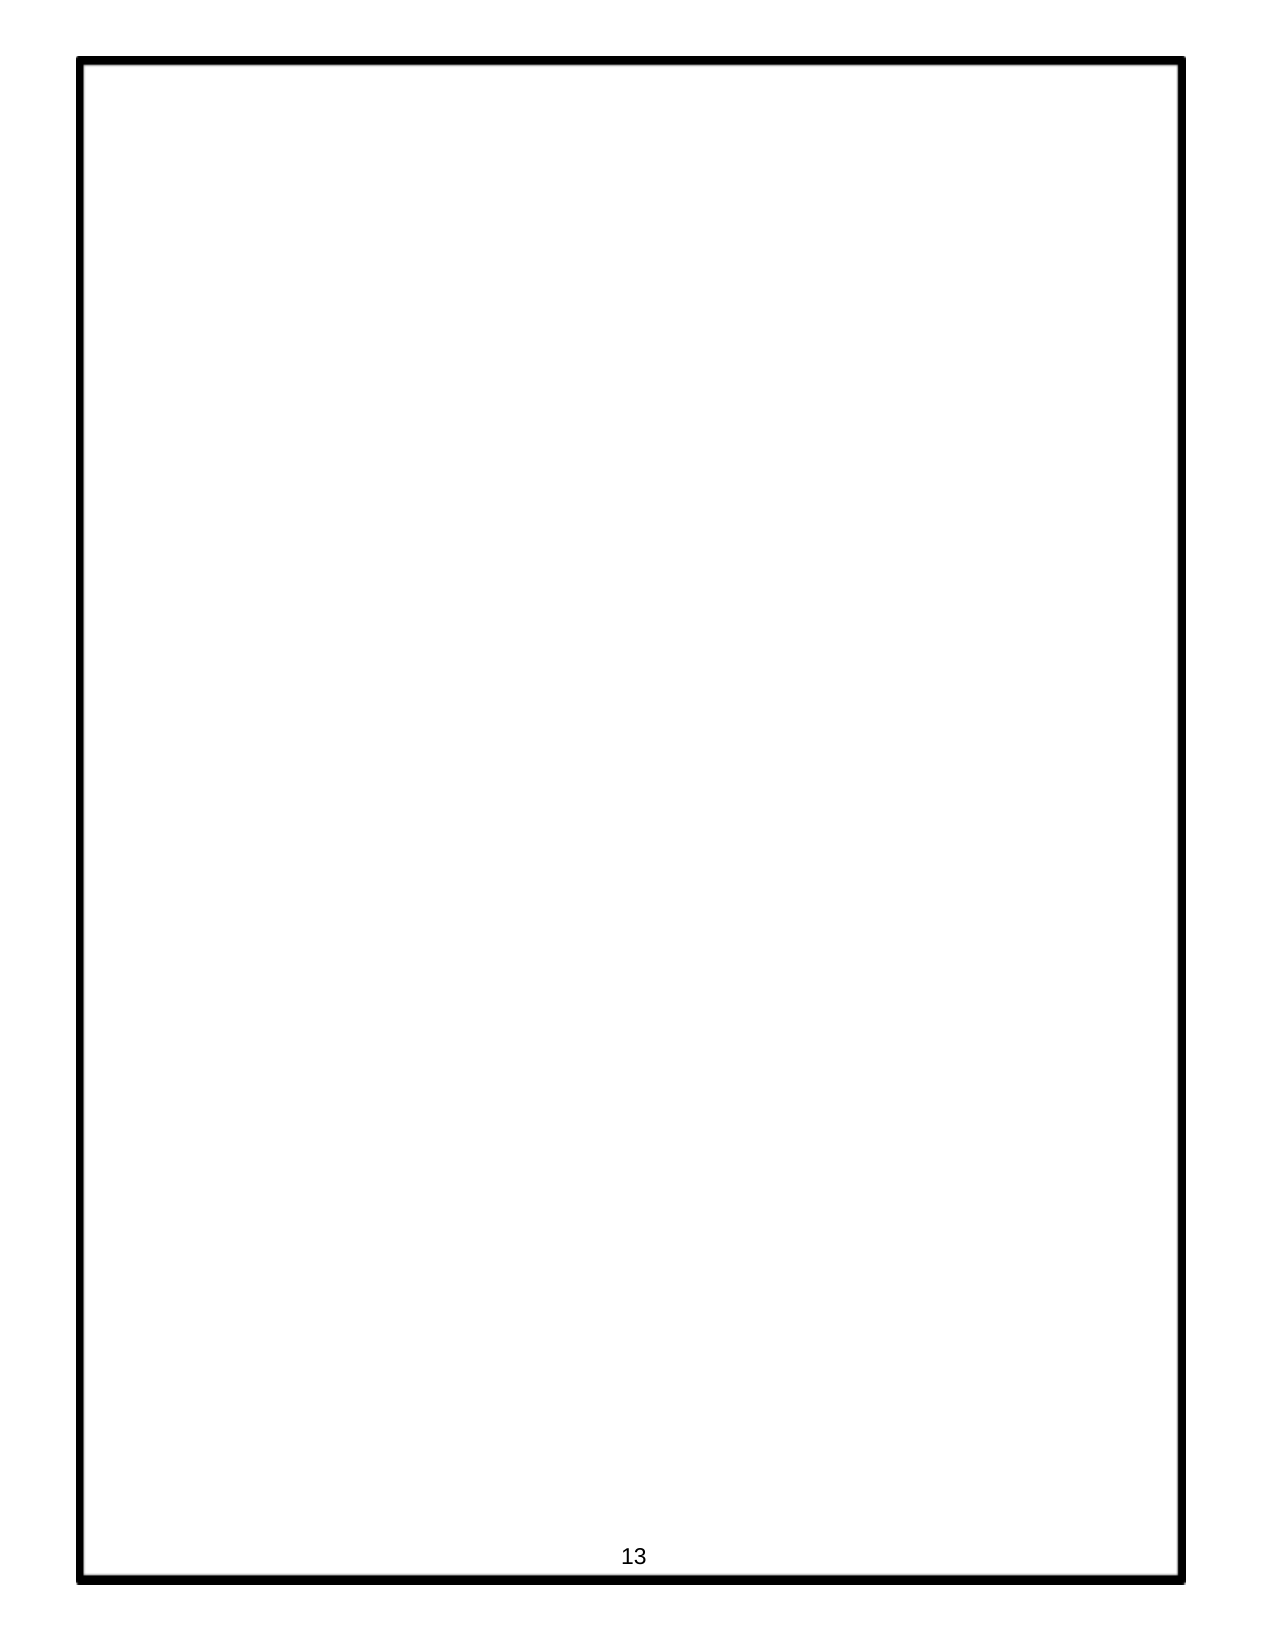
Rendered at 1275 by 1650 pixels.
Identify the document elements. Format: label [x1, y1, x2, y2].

picture [76, 56, 1186, 1585]
